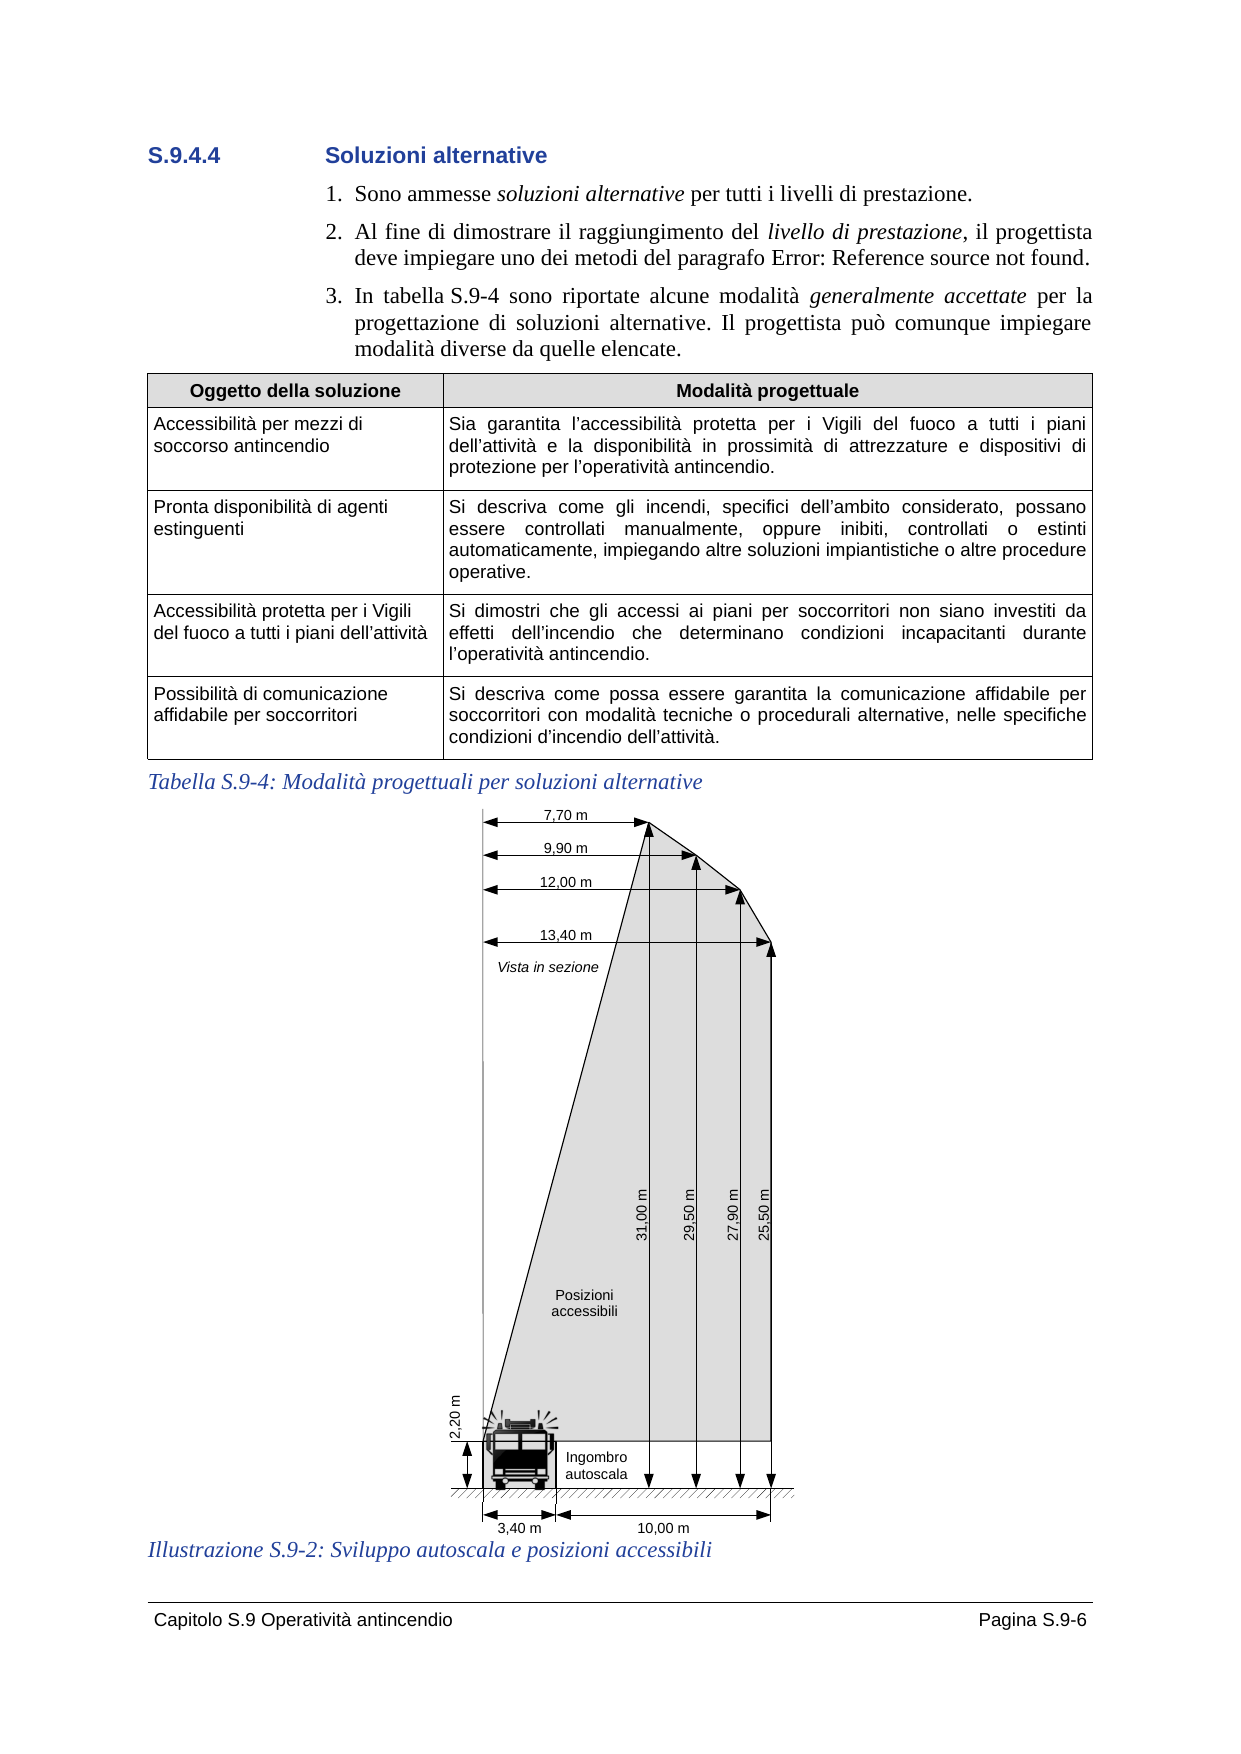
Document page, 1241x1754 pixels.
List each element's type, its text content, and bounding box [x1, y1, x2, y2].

list Sono ammesse soluzioni alternative per tutti i livelli di prestazione. [342, 180, 1093, 206]
table_cell Pronta disponibilità di agenti estinguenti [148, 491, 443, 594]
table_cell Si descriva come gli incendi, specifici dell’ambito considerato, possano essere controllati manualmente, oppure inibiti, controllati o estinti automaticamente, impiegando altre soluzioni impiantistiche o altre procedure operative. [444, 491, 1092, 594]
text Tabella S.9-4: Modalità progettuali per soluzioni alternative [148, 768, 1093, 794]
table_cell Accessibilità per mezzi di soccorso antincendio [148, 408, 443, 489]
table_cell Si dimostri che gli accessi ai piani per soccorritori non siano investiti da effetti dell’incendio che determinano condizioni incapacitanti durante l’operatività antincendio. [444, 595, 1092, 676]
table_cell Si descriva come possa essere garantita la comunicazione affidabile per soccorritori con modalità tecniche o procedurali alternative, nelle specifiche condizioni d’incendio dell’attività. [444, 677, 1092, 759]
list Al fine di dimostrare il raggiungimento del livello di prestazione, il progettista deve impiegare uno dei metodi del paragrafo Errore: sorgente del riferimento non trovata. [342, 218, 1093, 271]
subtitle Soluzioni alternative [148, 142, 1093, 168]
table_header Oggetto della soluzione [148, 374, 443, 407]
table_header Modalità progettuale [444, 374, 1092, 407]
text Illustrazione S.9-2: Sviluppo autoscala e posizioni accessibili [148, 815, 1093, 1563]
table_cell Possibilità di comunicazione affidabile per soccorritori [148, 677, 443, 759]
table_cell Accessibilità protetta per i Vigili del fuoco a tutti i piani dell’attività [148, 595, 443, 676]
list In tabella S.9-4 sono riportate alcune modalità generalmente accettate per la progettazione di soluzioni alternative. Il progettista può comunque impiegare modalità diverse da quelle elencate. [342, 282, 1093, 362]
table_cell Sia garantita l’accessibilità protetta per i Vigili del fuoco a tutti i piani dell’attività e la disponibilità in prossimità di attrezzature e dispositivi di protezione per l’operatività antincendio. [444, 408, 1092, 489]
picture [477, 1407, 564, 1494]
text [148, 806, 1093, 815]
